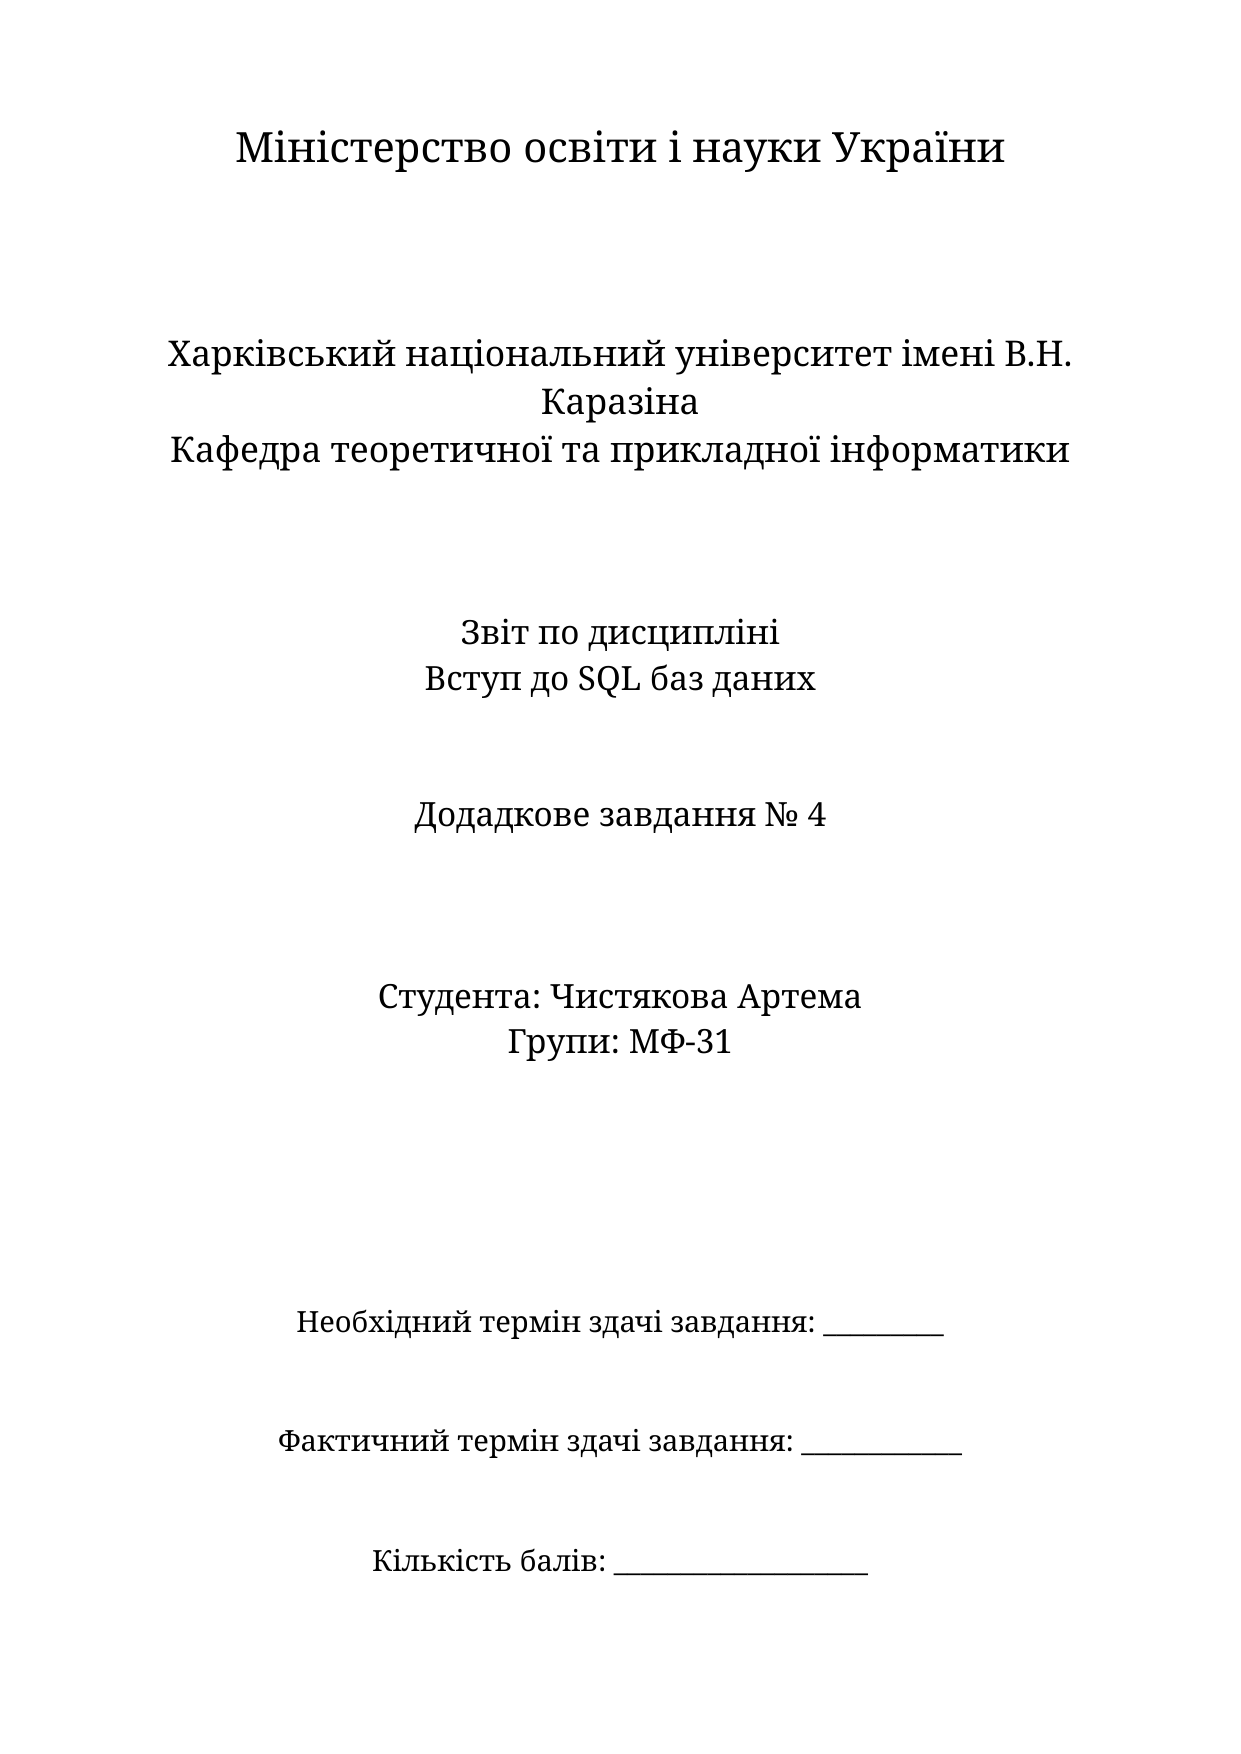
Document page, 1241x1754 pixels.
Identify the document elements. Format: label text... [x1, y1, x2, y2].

text Міністерство освіти і науки України [118, 118, 1122, 175]
text Додадкове завдання № 4 [118, 791, 1122, 836]
text Кафедра теоретичної та прикладної інформатики [118, 424, 1122, 473]
text Фактичний термін здачі завдання: ____________ [118, 1421, 1122, 1460]
text Студента: Чистякова Артема [118, 972, 1122, 1018]
text Харківський національний університет імені В.Н. Каразіна [118, 328, 1122, 424]
text Вступ до SQL баз даних [118, 654, 1122, 700]
text Кількість балів: ___________________ [118, 1540, 1122, 1579]
text Звіт по дисципліні [118, 609, 1122, 654]
text Необхідний термін здачі завдання: _________ [118, 1302, 1122, 1341]
text Групи: МФ-31 [118, 1018, 1122, 1063]
